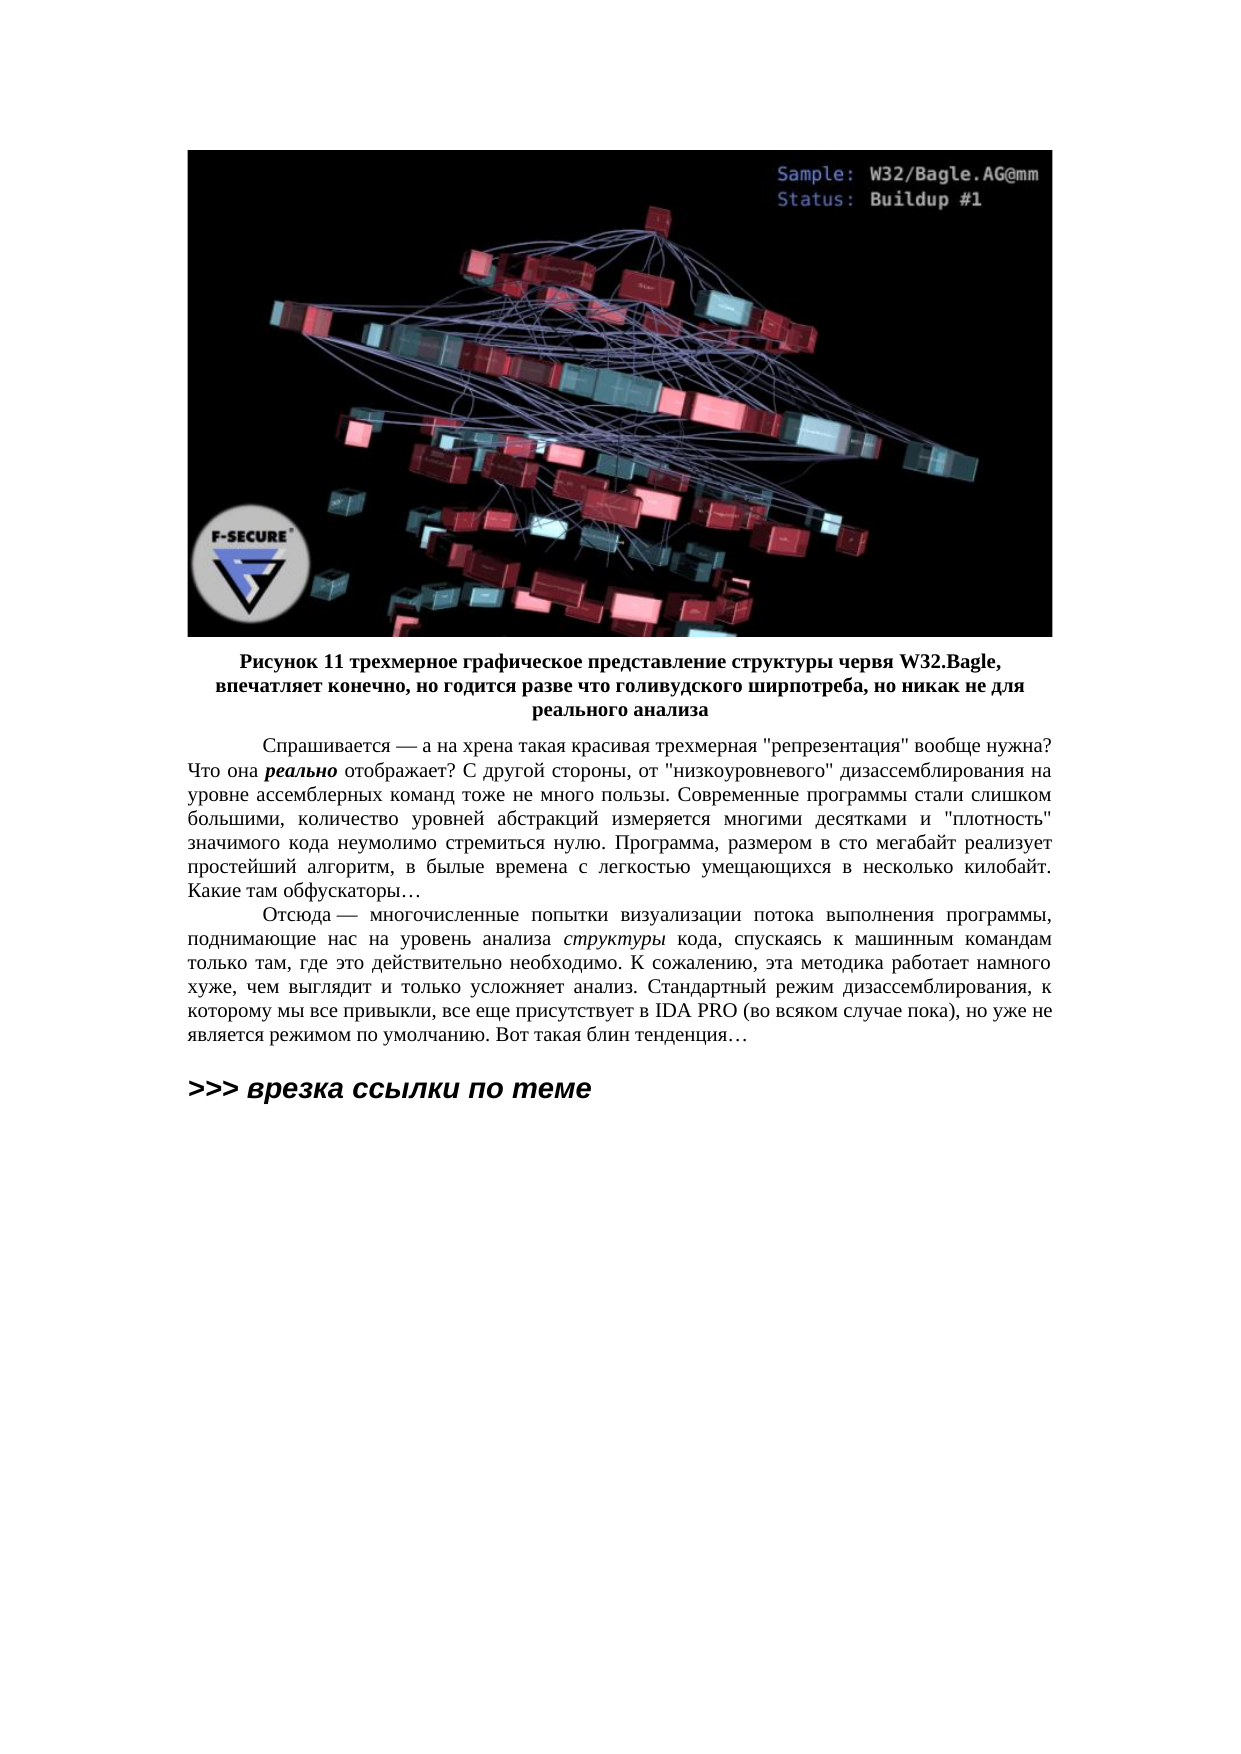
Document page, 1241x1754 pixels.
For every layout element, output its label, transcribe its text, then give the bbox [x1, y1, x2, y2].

subtitle >>> врезка ссылки по теме [187, 1071, 1053, 1105]
picture [187, 150, 1053, 637]
text Рисунок 11 трехмерное графическое представление структуры червя W32.Bagle, впечатляет конечно, но годится разве что голивудского ширпотреба, но никак не для реального анализа [187, 649, 1053, 721]
text Спрашивается — а на хрена такая красивая трехмерная "репрезентация" вообще нужна? Что она реально отображает? С другой стороны, от "низкоуровневого" дизассемблирования на уровне ассемблерных команд тоже не много пользы. Современные программы стали слишком большими, количество уровней абстракций измеряется многими десятками и "плотность" значимого кода неумолимо стремиться нулю. Программа, размером в сто мегабайт реализует простейший алгоритм, в былые времена с легкостью умещающихся в несколько килобайт. Какие там обфускаторы… [187, 733, 1053, 902]
text Отсюда — многочисленные попытки визуализации потока выполнения программы, поднимающие нас на уровень анализа структуры кода, спускаясь к машинным командам только там, где это действительно необходимо. К сожалению, эта методика работает намного хуже, чем выглядит и только усложняет анализ. Стандартный режим дизассемблирования, к которому мы все привыкли, все еще присутствует в IDA PRO (во всяком случае пока), но уже не является режимом по умолчанию. Вот такая блин тенденция… [187, 902, 1053, 1046]
